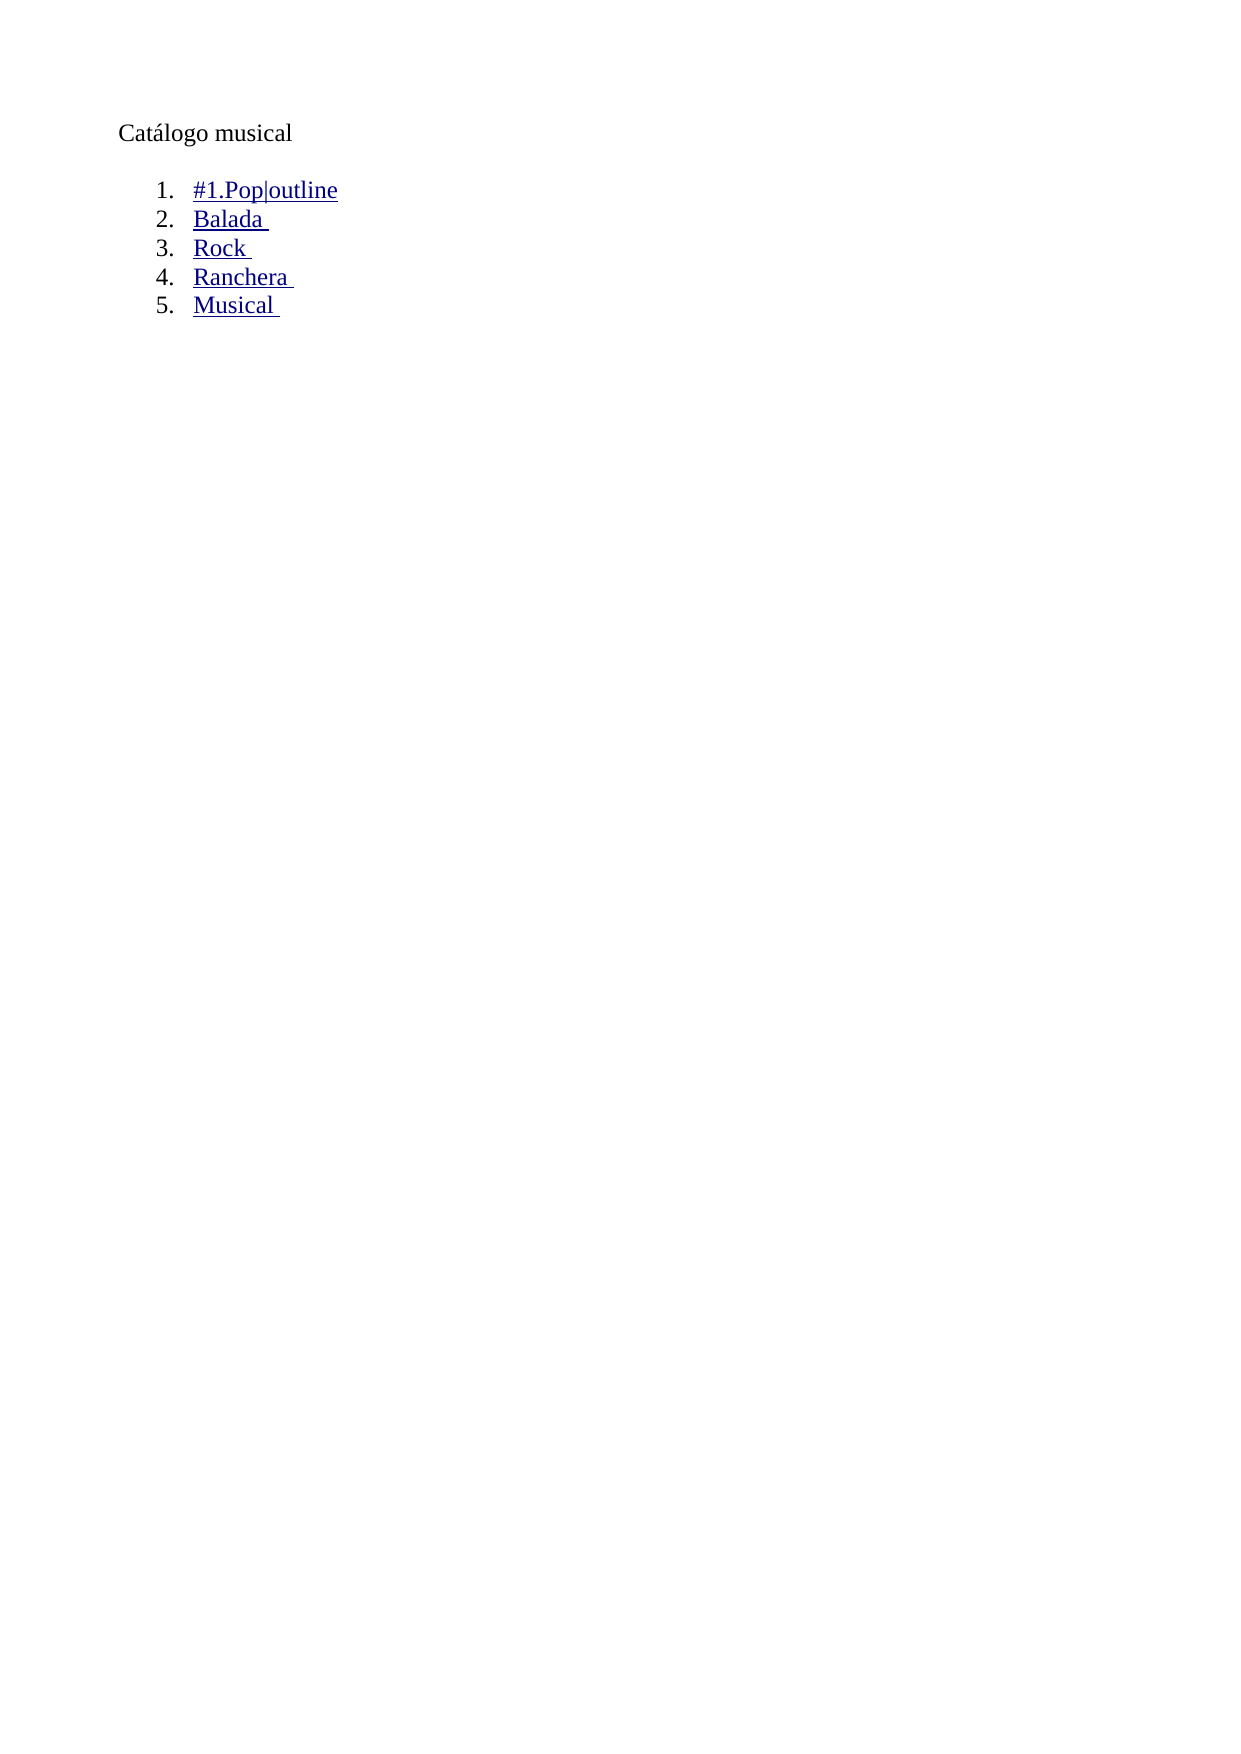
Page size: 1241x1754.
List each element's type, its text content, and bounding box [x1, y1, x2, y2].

list Balada [156, 204, 1122, 233]
list Musical [156, 291, 1122, 319]
list Rock [156, 233, 1122, 262]
list Ranchera [156, 262, 1122, 291]
list #1.Pop|outline [156, 176, 1122, 204]
text Catálogo musical [118, 118, 1122, 147]
